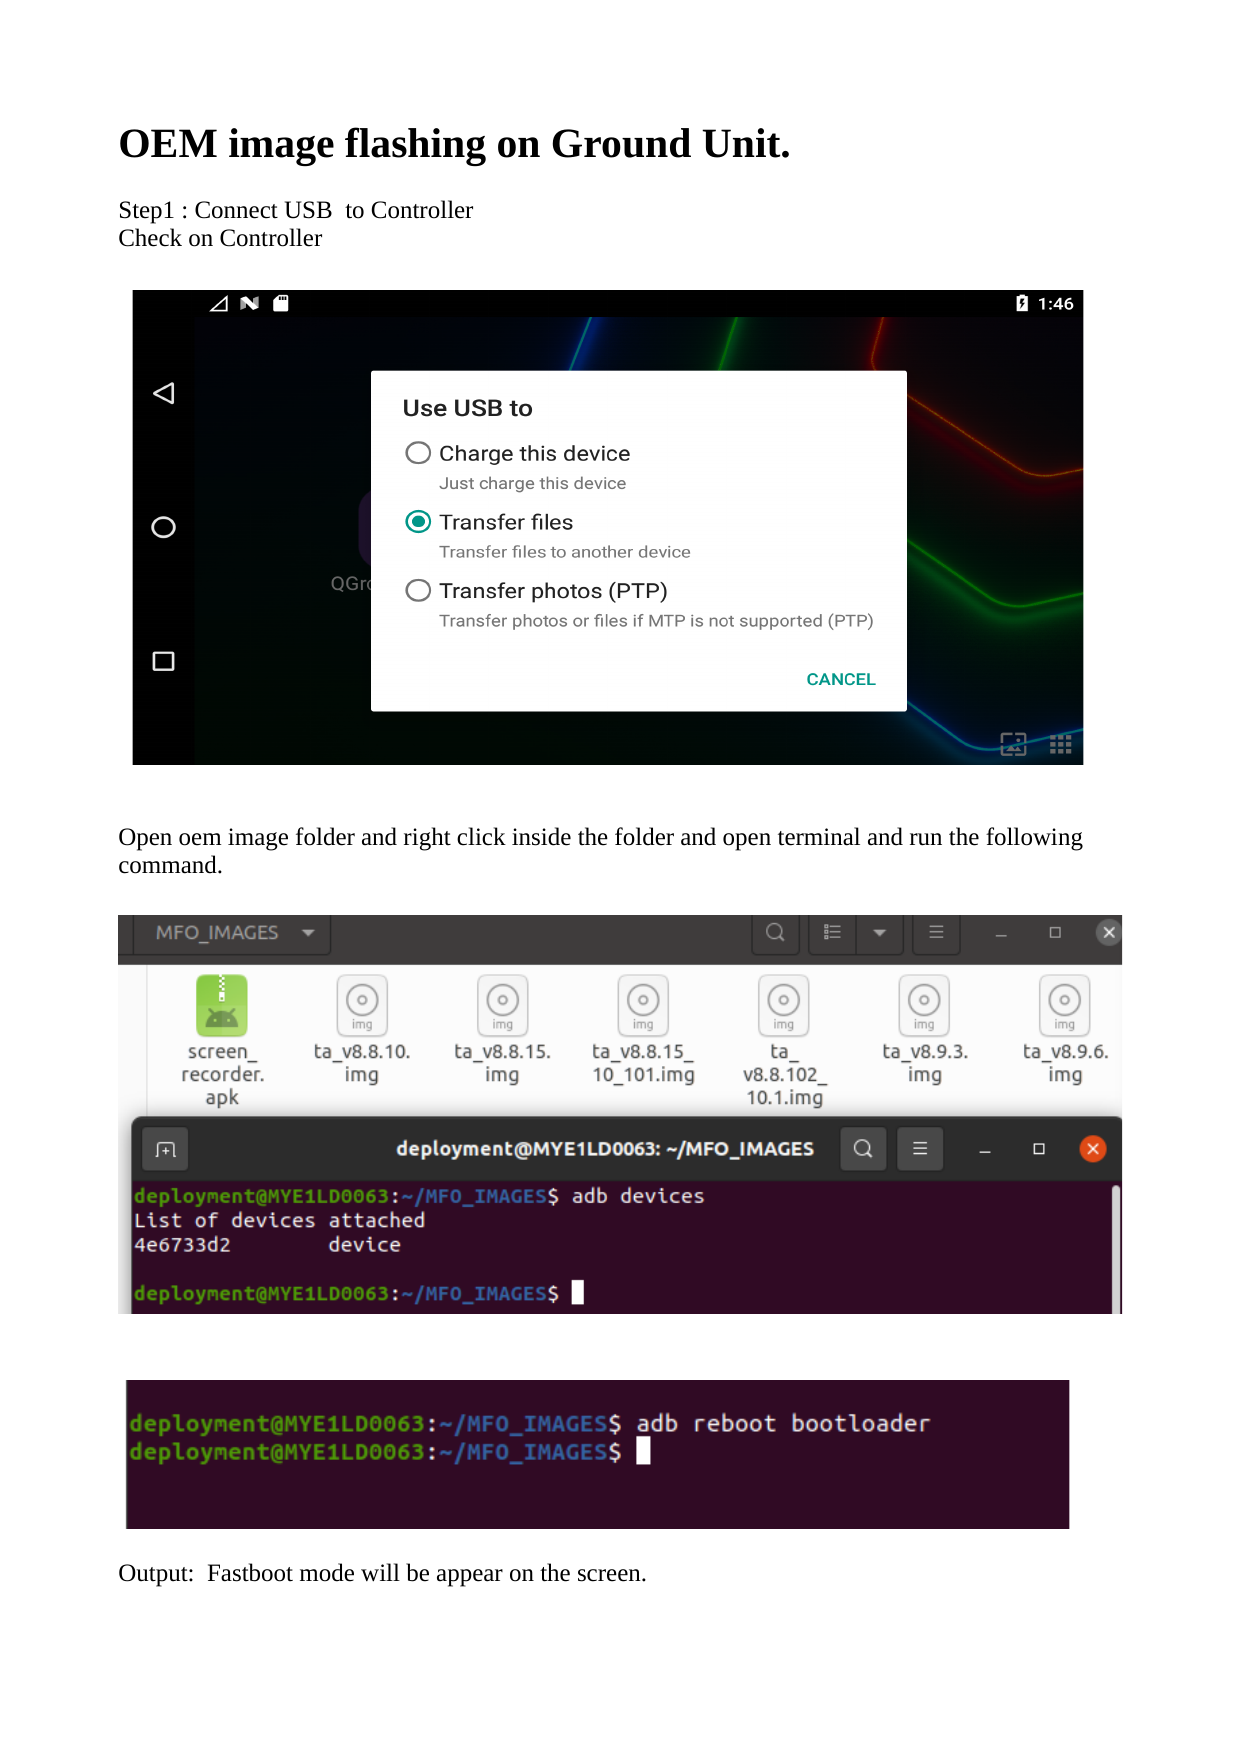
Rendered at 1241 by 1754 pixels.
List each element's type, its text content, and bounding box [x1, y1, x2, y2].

picture [118, 915, 1123, 1314]
text Open oem image folder and right click inside the folder and open terminal and run the following command. [118, 822, 1122, 879]
text Check on Controller [118, 223, 1122, 252]
text Step1 : Connect USB to Controller [118, 195, 1122, 223]
picture [125, 1380, 1070, 1529]
text OEM image flashing on Ground Unit. [118, 118, 1122, 166]
picture [132, 290, 1084, 765]
text Output: Fastboot mode will be appear on the screen. [118, 1558, 1122, 1586]
